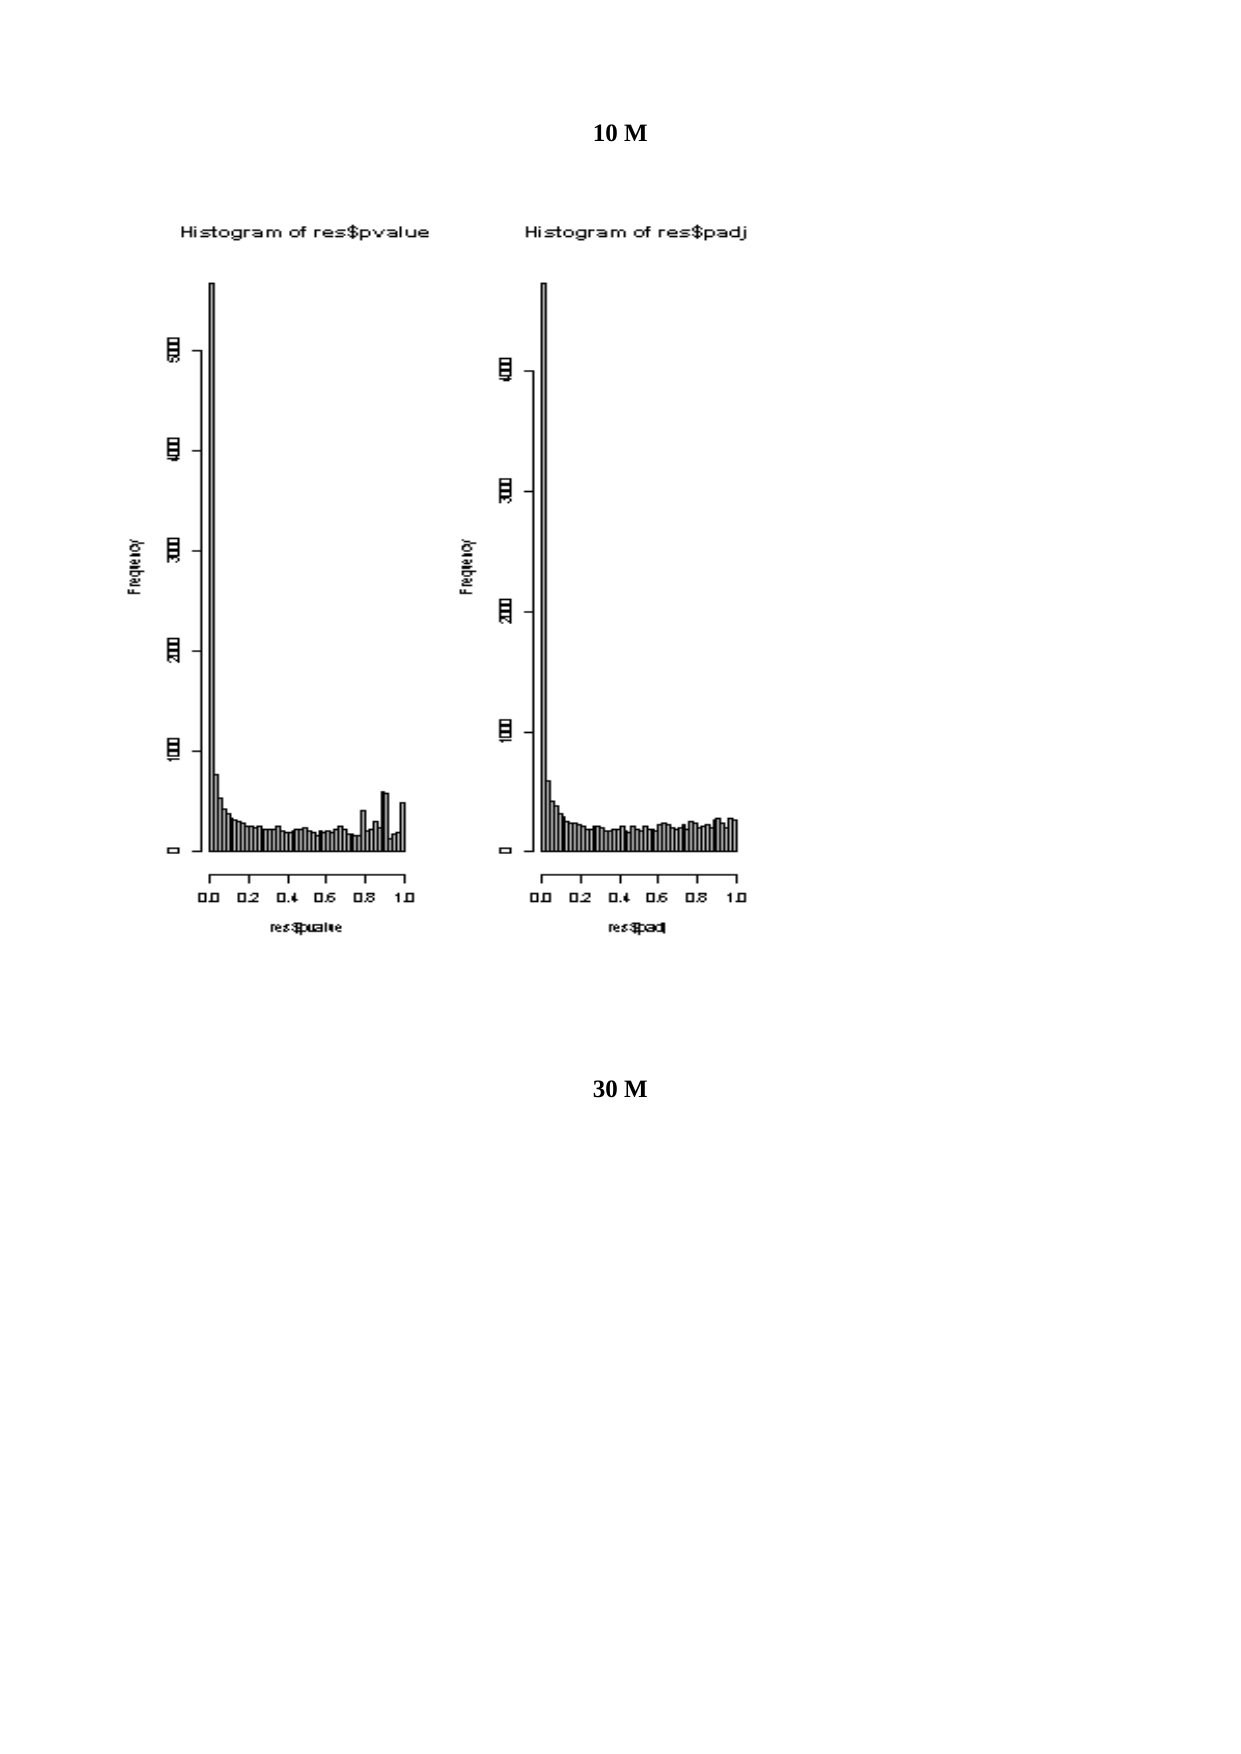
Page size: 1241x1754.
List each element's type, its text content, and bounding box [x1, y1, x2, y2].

text 30 M [118, 1074, 1122, 1103]
text 10 M [118, 118, 1122, 147]
picture [122, 200, 1118, 951]
